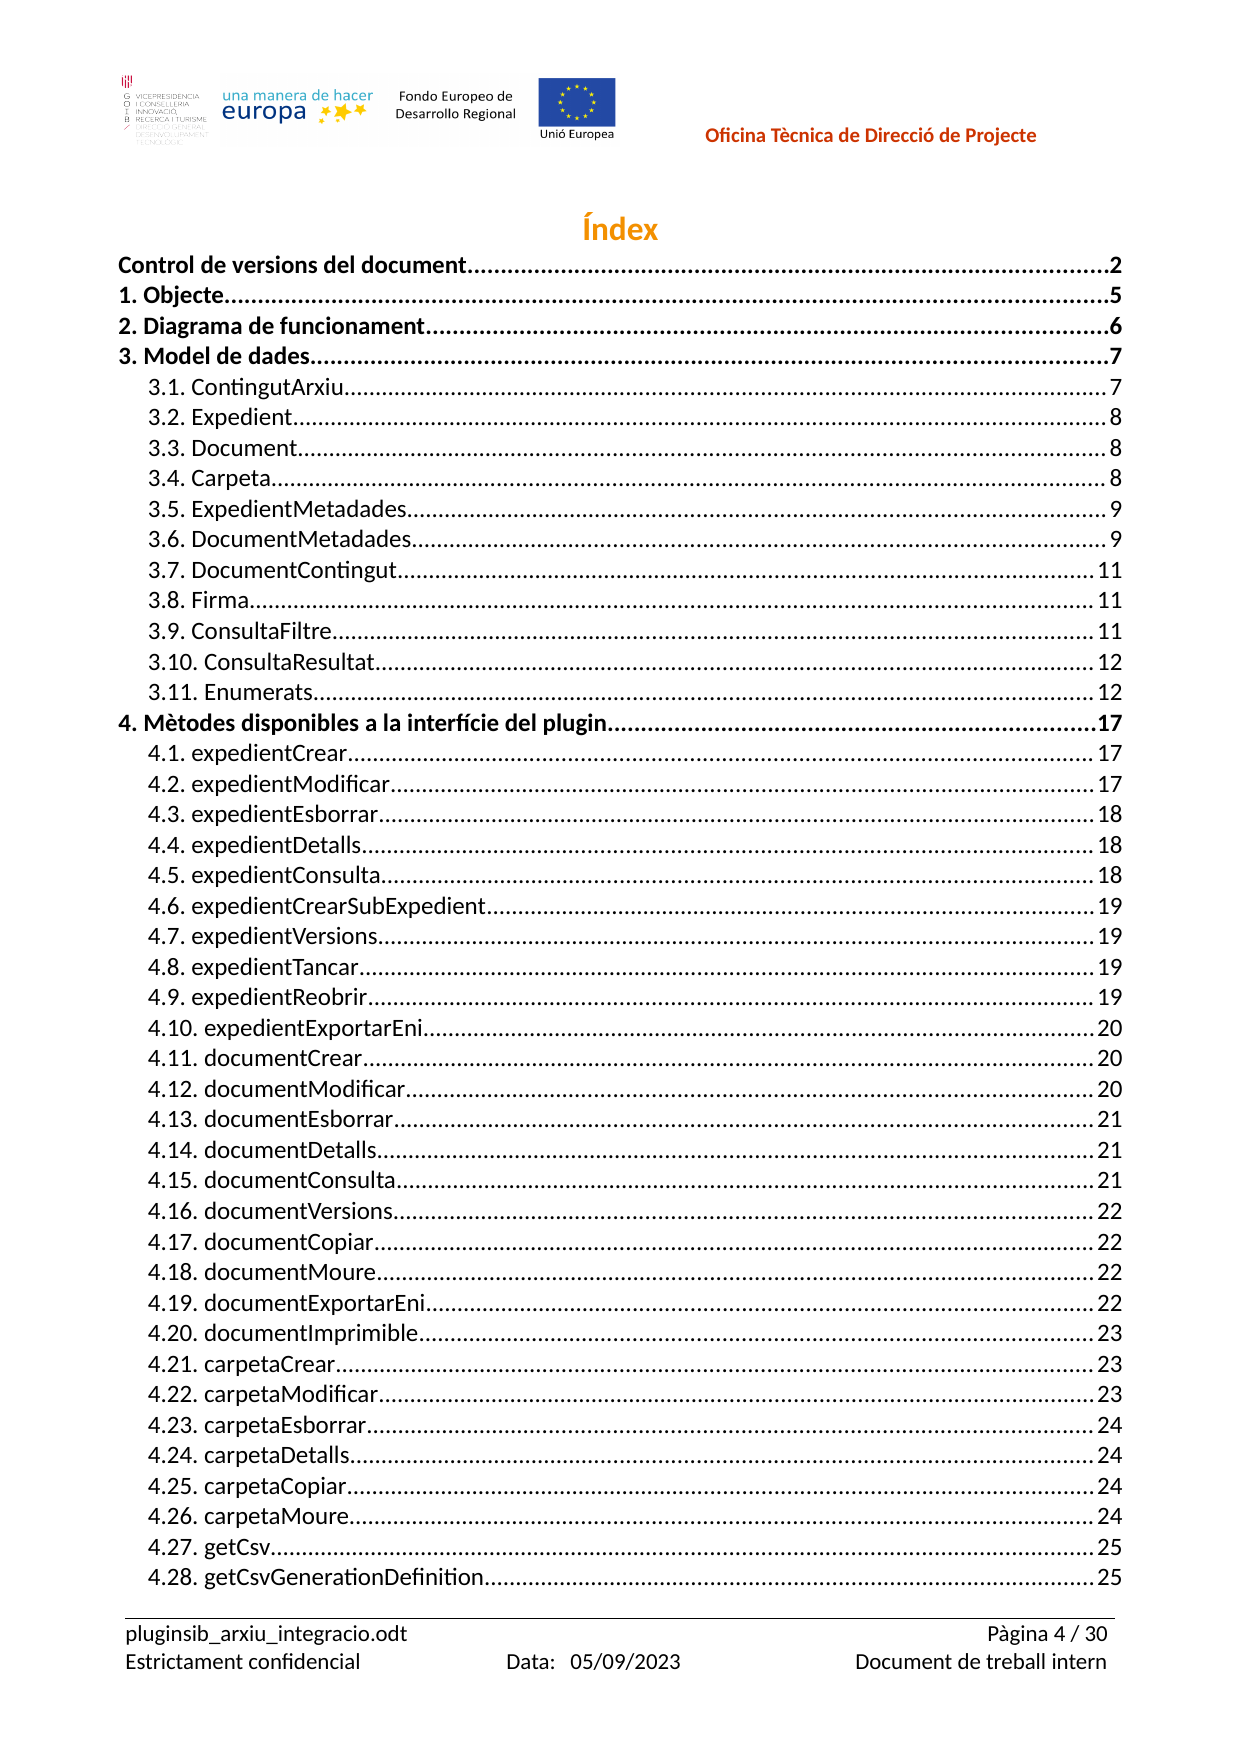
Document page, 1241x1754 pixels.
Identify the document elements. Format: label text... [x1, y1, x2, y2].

text 4.4. expedientDetalls 18 [148, 829, 1122, 859]
picture [219, 73, 621, 147]
text 4.22. carpetaModificar 23 [148, 1378, 1122, 1409]
text 3.9. ConsultaFiltre 11 [148, 615, 1122, 646]
text 4.21. carpetaCrear 23 [148, 1348, 1122, 1378]
text 2. Diagrama de funcionament 6 [118, 310, 1122, 341]
text 4.2. expedientModificar 17 [148, 768, 1122, 798]
text Control de versions del document 2 [118, 249, 1122, 279]
text 1. Objecte 5 [118, 279, 1122, 310]
text 4.23. carpetaEsborrar 24 [148, 1409, 1122, 1439]
text Índex [118, 208, 1122, 249]
text 4.11. documentCrear 20 [148, 1042, 1122, 1073]
text 4.17. documentCopiar 22 [148, 1226, 1122, 1256]
picture [118, 73, 213, 147]
text 3.3. Document 8 [148, 432, 1122, 463]
text 3.10. ConsultaResultat 12 [148, 646, 1122, 676]
text 4.16. documentVersions 22 [148, 1195, 1122, 1226]
text 3.5. ExpedientMetadades 9 [148, 493, 1122, 524]
text 3.7. DocumentContingut 11 [148, 554, 1122, 585]
text 3. Model de dades 7 [118, 341, 1122, 371]
text 3.8. Firma 11 [148, 585, 1122, 615]
text 4.10. expedientExportarEni 20 [148, 1012, 1122, 1042]
text 3.6. DocumentMetadades 9 [148, 524, 1122, 554]
text 3.4. Carpeta 8 [148, 463, 1122, 493]
text 4.25. carpetaCopiar 24 [148, 1470, 1122, 1500]
text 4.1. expedientCrear 17 [148, 737, 1122, 768]
text 4.24. carpetaDetalls 24 [148, 1439, 1122, 1470]
text 4.15. documentConsulta 21 [148, 1164, 1122, 1195]
text 4.28. getCsvGenerationDefinition 25 [148, 1561, 1122, 1592]
text 4.26. carpetaMoure 24 [148, 1500, 1122, 1531]
text 4.20. documentImprimible 23 [148, 1317, 1122, 1348]
text 3.1. ContingutArxiu 7 [148, 371, 1122, 402]
text 4.3. expedientEsborrar 18 [148, 798, 1122, 829]
text 4.9. expedientReobrir 19 [148, 981, 1122, 1012]
text 4.27. getCsv 25 [148, 1531, 1122, 1561]
text 4.7. expedientVersions 19 [148, 920, 1122, 951]
text 4.14. documentDetalls 21 [148, 1134, 1122, 1164]
text 4.19. documentExportarEni 22 [148, 1287, 1122, 1317]
text 4.8. expedientTancar 19 [148, 951, 1122, 981]
text 3.11. Enumerats 12 [148, 676, 1122, 707]
text 4.6. expedientCrearSubExpedient 19 [148, 890, 1122, 920]
text 4.5. expedientConsulta 18 [148, 859, 1122, 890]
text 3.2. Expedient 8 [148, 402, 1122, 432]
text 4.13. documentEsborrar 21 [148, 1103, 1122, 1134]
text 4.12. documentModificar 20 [148, 1073, 1122, 1103]
text 4. Mètodes disponibles a la interfície del plugin 17 [118, 707, 1122, 737]
text 4.18. documentMoure 22 [148, 1256, 1122, 1287]
